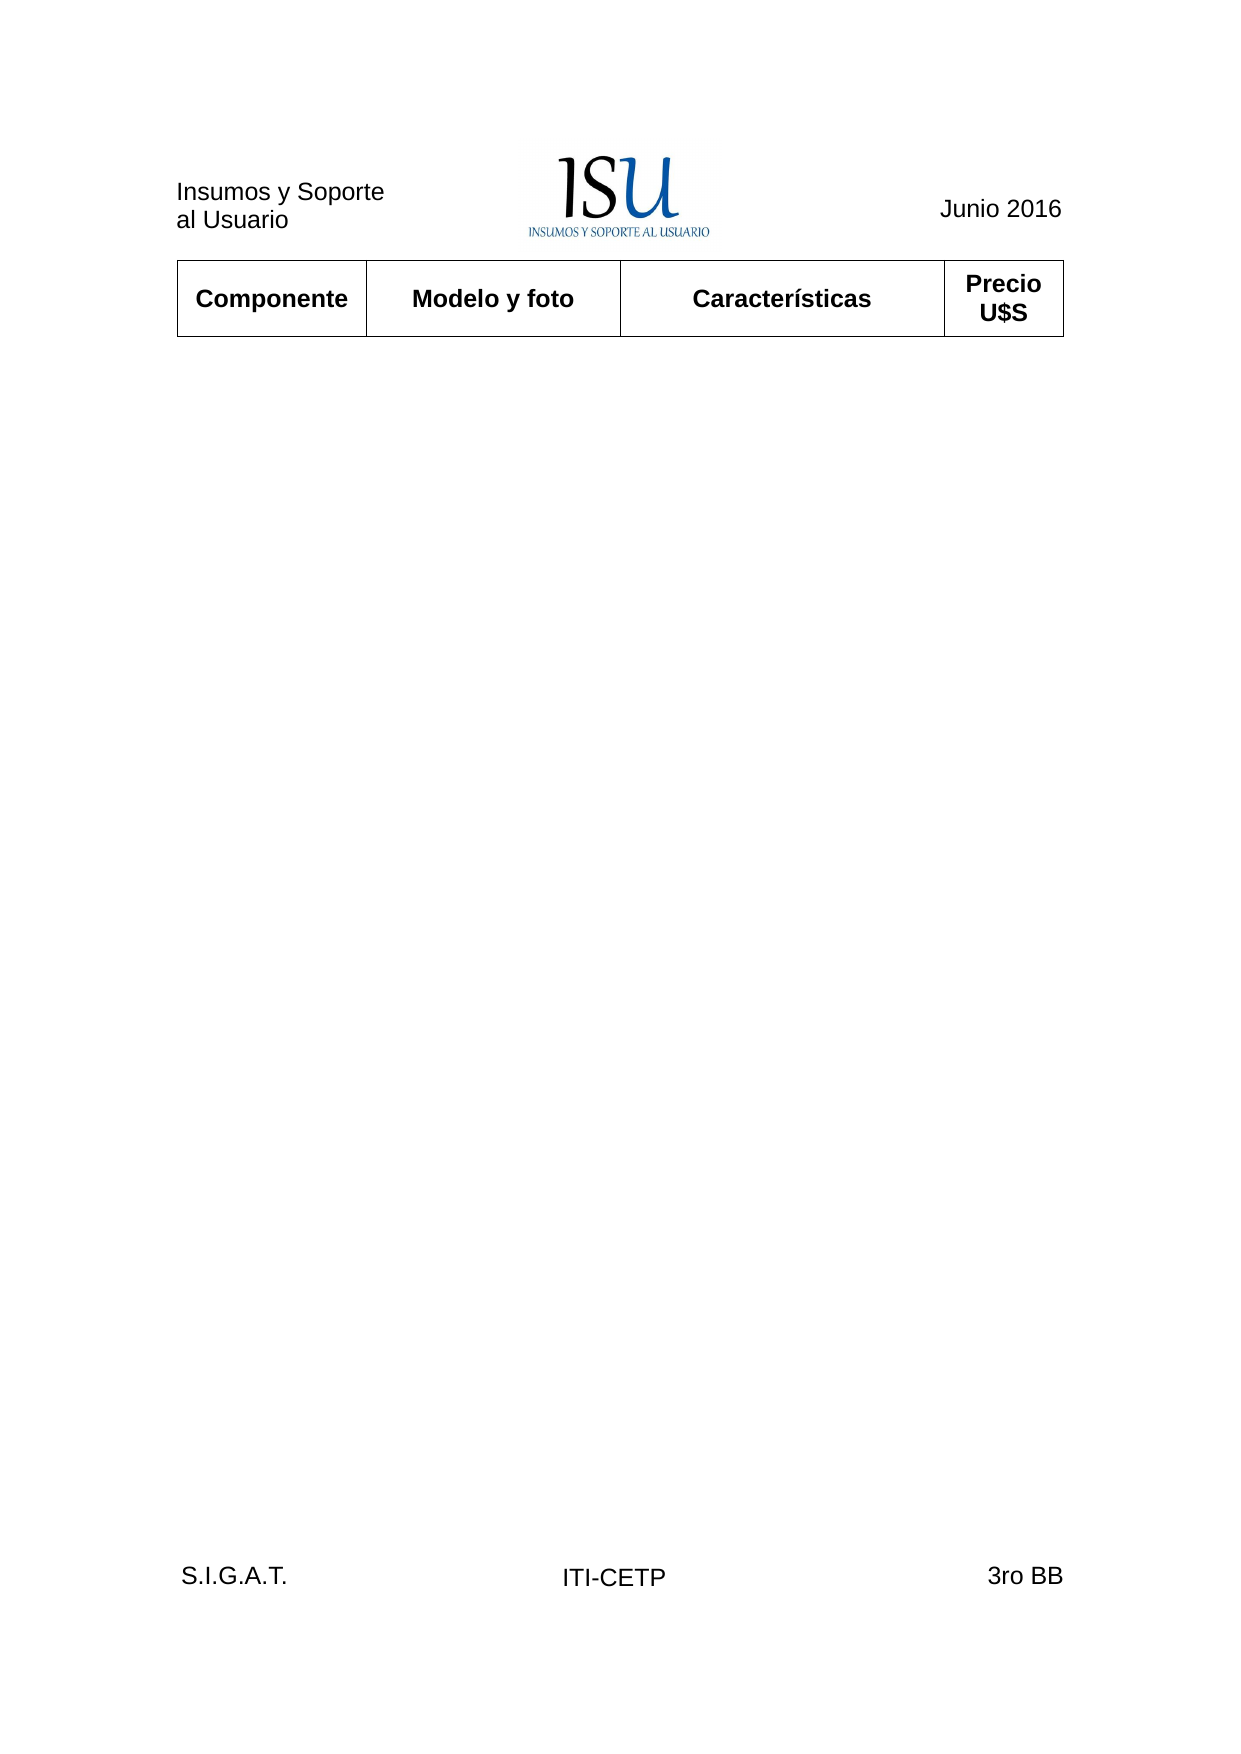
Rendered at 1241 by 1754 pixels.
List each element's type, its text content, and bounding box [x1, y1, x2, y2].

table_header Características [621, 261, 944, 336]
picture [517, 138, 723, 252]
table_header Modelo y foto [367, 261, 620, 336]
table_header Componente [178, 261, 366, 336]
table_header Precio U$S [945, 261, 1063, 336]
